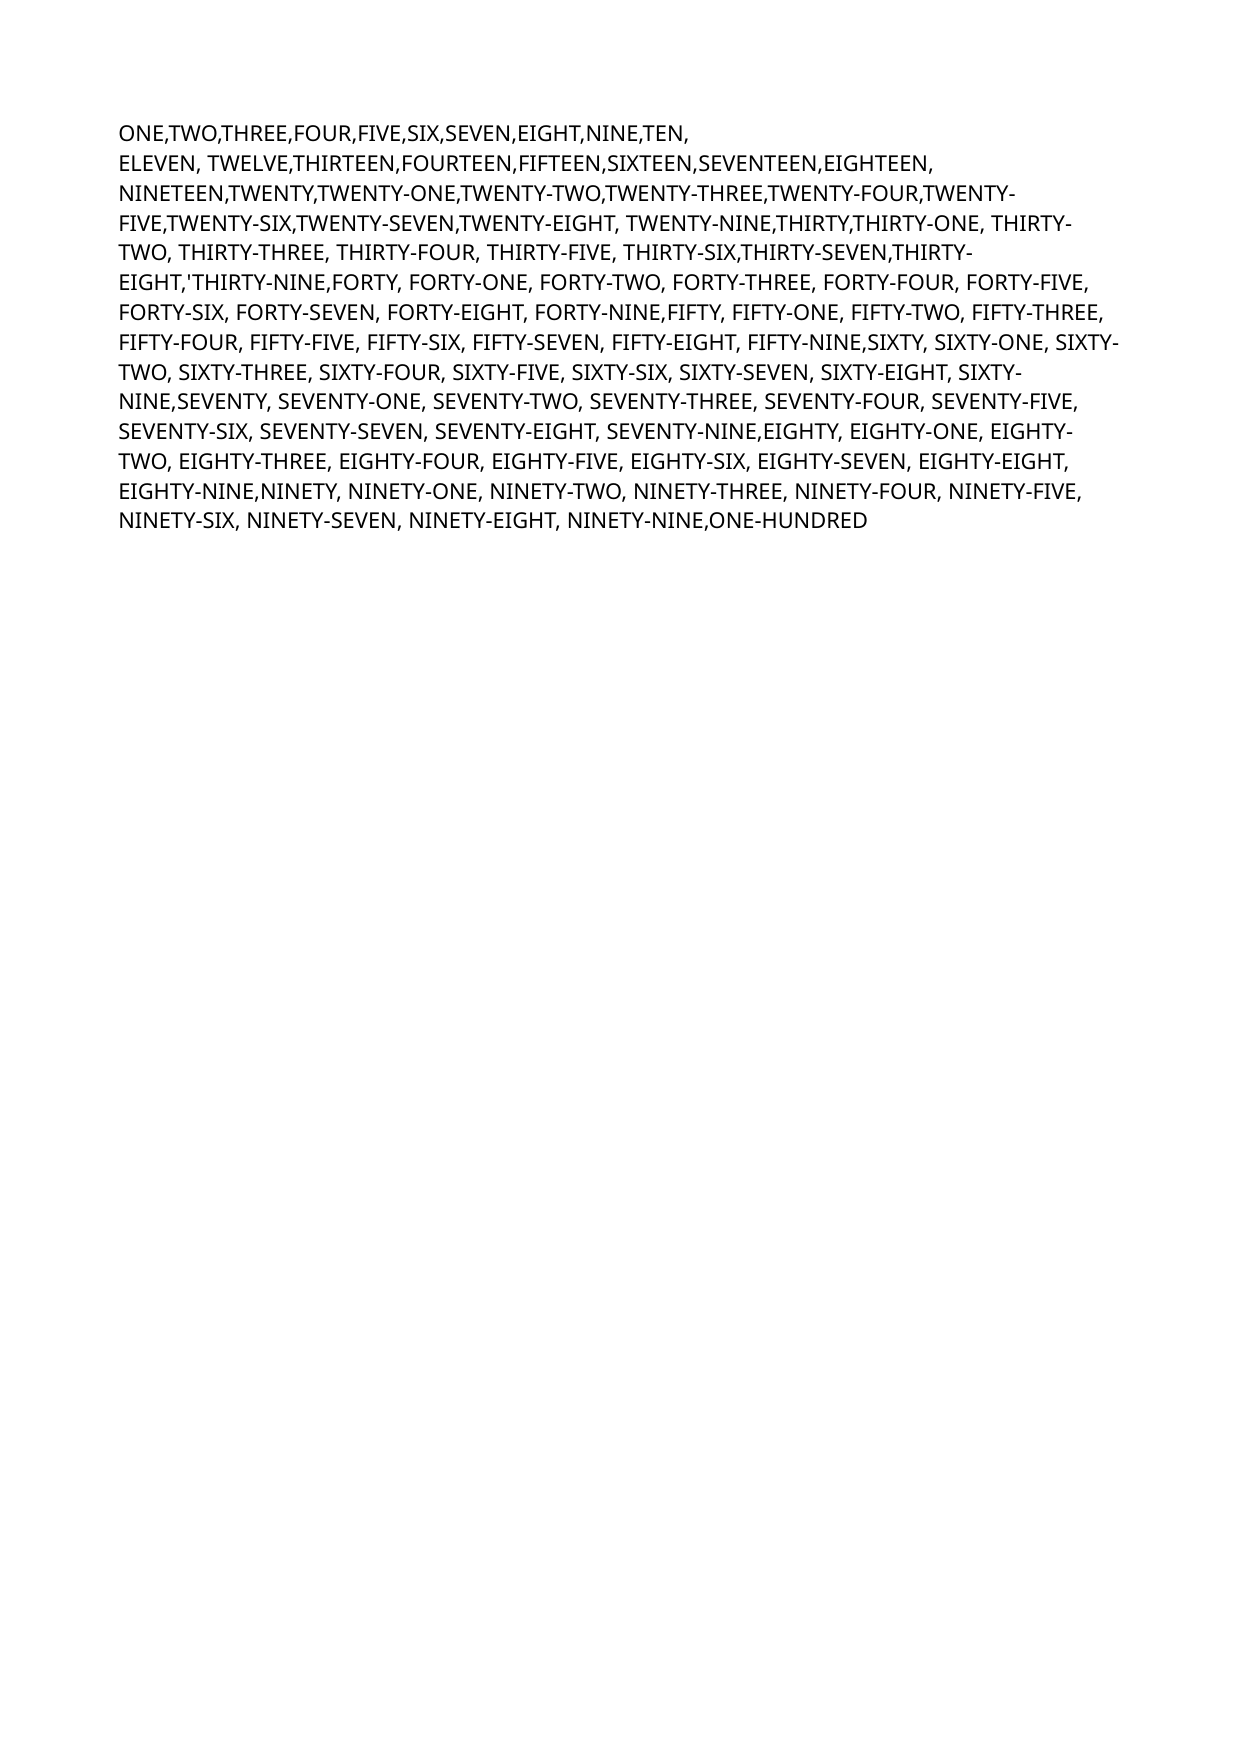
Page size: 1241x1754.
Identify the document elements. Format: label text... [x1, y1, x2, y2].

text ONE,TWO,THREE,FOUR,FIVE,SIX,SEVEN,EIGHT,NINE,TEN, [118, 118, 1122, 148]
text ELEVEN, TWELVE,THIRTEEN,FOURTEEN,FIFTEEN,SIXTEEN,SEVENTEEN,EIGHTEEN, NINETEEN,TWENTY,TWENTY-ONE,TWENTY-TWO,TWENTY-THREE,TWENTY-FOUR,TWENTY-FIVE,TWENTY-SIX,TWENTY-SEVEN,TWENTY-EIGHT, TWENTY-NINE,THIRTY,THIRTY-ONE, THIRTY-TWO, THIRTY-THREE, THIRTY-FOUR, THIRTY-FIVE, THIRTY-SIX,THIRTY-SEVEN,THIRTY-EIGHT,'THIRTY-NINE,FORTY, FORTY-ONE, FORTY-TWO, FORTY-THREE, FORTY-FOUR, FORTY-FIVE, FORTY-SIX, FORTY-SEVEN, FORTY-EIGHT, FORTY-NINE,FIFTY, FIFTY-ONE, FIFTY-TWO, FIFTY-THREE, FIFTY-FOUR, FIFTY-FIVE, FIFTY-SIX, FIFTY-SEVEN, FIFTY-EIGHT, FIFTY-NINE,SIXTY, SIXTY-ONE, SIXTY-TWO, SIXTY-THREE, SIXTY-FOUR, SIXTY-FIVE, SIXTY-SIX, SIXTY-SEVEN, SIXTY-EIGHT, SIXTY-NINE,SEVENTY, SEVENTY-ONE, SEVENTY-TWO, SEVENTY-THREE, SEVENTY-FOUR, SEVENTY-FIVE, SEVENTY-SIX, SEVENTY-SEVEN, SEVENTY-EIGHT, SEVENTY-NINE,EIGHTY, EIGHTY-ONE, EIGHTY-TWO, EIGHTY-THREE, EIGHTY-FOUR, EIGHTY-FIVE, EIGHTY-SIX, EIGHTY-SEVEN, EIGHTY-EIGHT, EIGHTY-NINE,NINETY, NINETY-ONE, NINETY-TWO, NINETY-THREE, NINETY-FOUR, NINETY-FIVE, NINETY-SIX, NINETY-SEVEN, NINETY-EIGHT, NINETY-NINE,ONE-HUNDRED [118, 148, 1122, 535]
